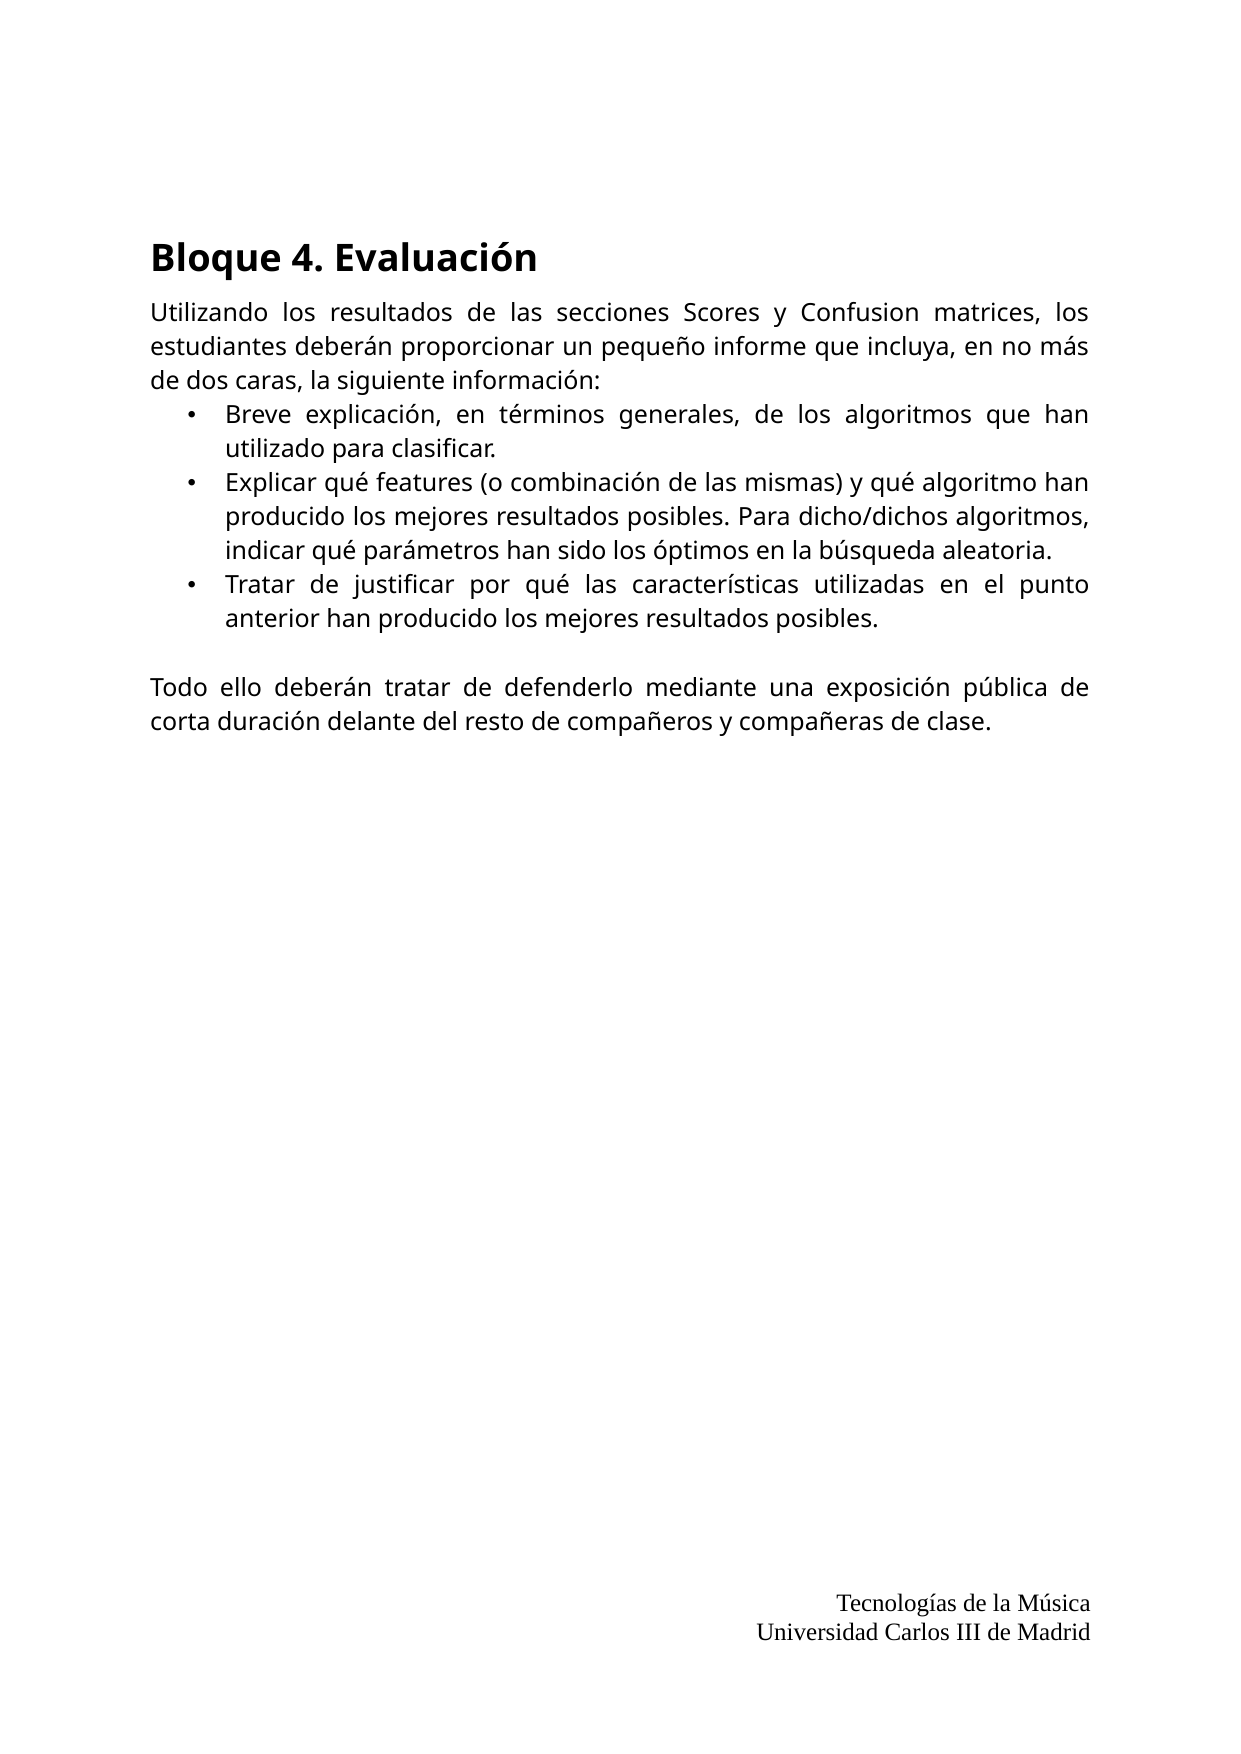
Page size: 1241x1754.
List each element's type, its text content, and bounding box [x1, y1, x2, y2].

text Utilizando los resultados de las secciones Scores y Confusion matrices, los estudiantes deberán proporcionar un pequeño informe que incluya, en no más de dos caras, la siguiente información: [150, 294, 1091, 397]
list Explicar qué features (o combinación de las mismas) y qué algoritmo han producido los mejores resultados posibles. Para dicho/dichos algoritmos, indicar qué parámetros han sido los óptimos en la búsqueda aleatoria. [187, 465, 1091, 567]
text Todo ello deberán tratar de defenderlo mediante una exposición pública de corta duración delante del resto de compañeros y compañeras de clase. [150, 669, 1091, 737]
subtitle Bloque 4. Evaluación [150, 230, 1091, 282]
list Tratar de justificar por qué las características utilizadas en el punto anterior han producido los mejores resultados posibles. [187, 567, 1091, 635]
list Breve explicación, en términos generales, de los algoritmos que han utilizado para clasificar. [187, 397, 1091, 465]
